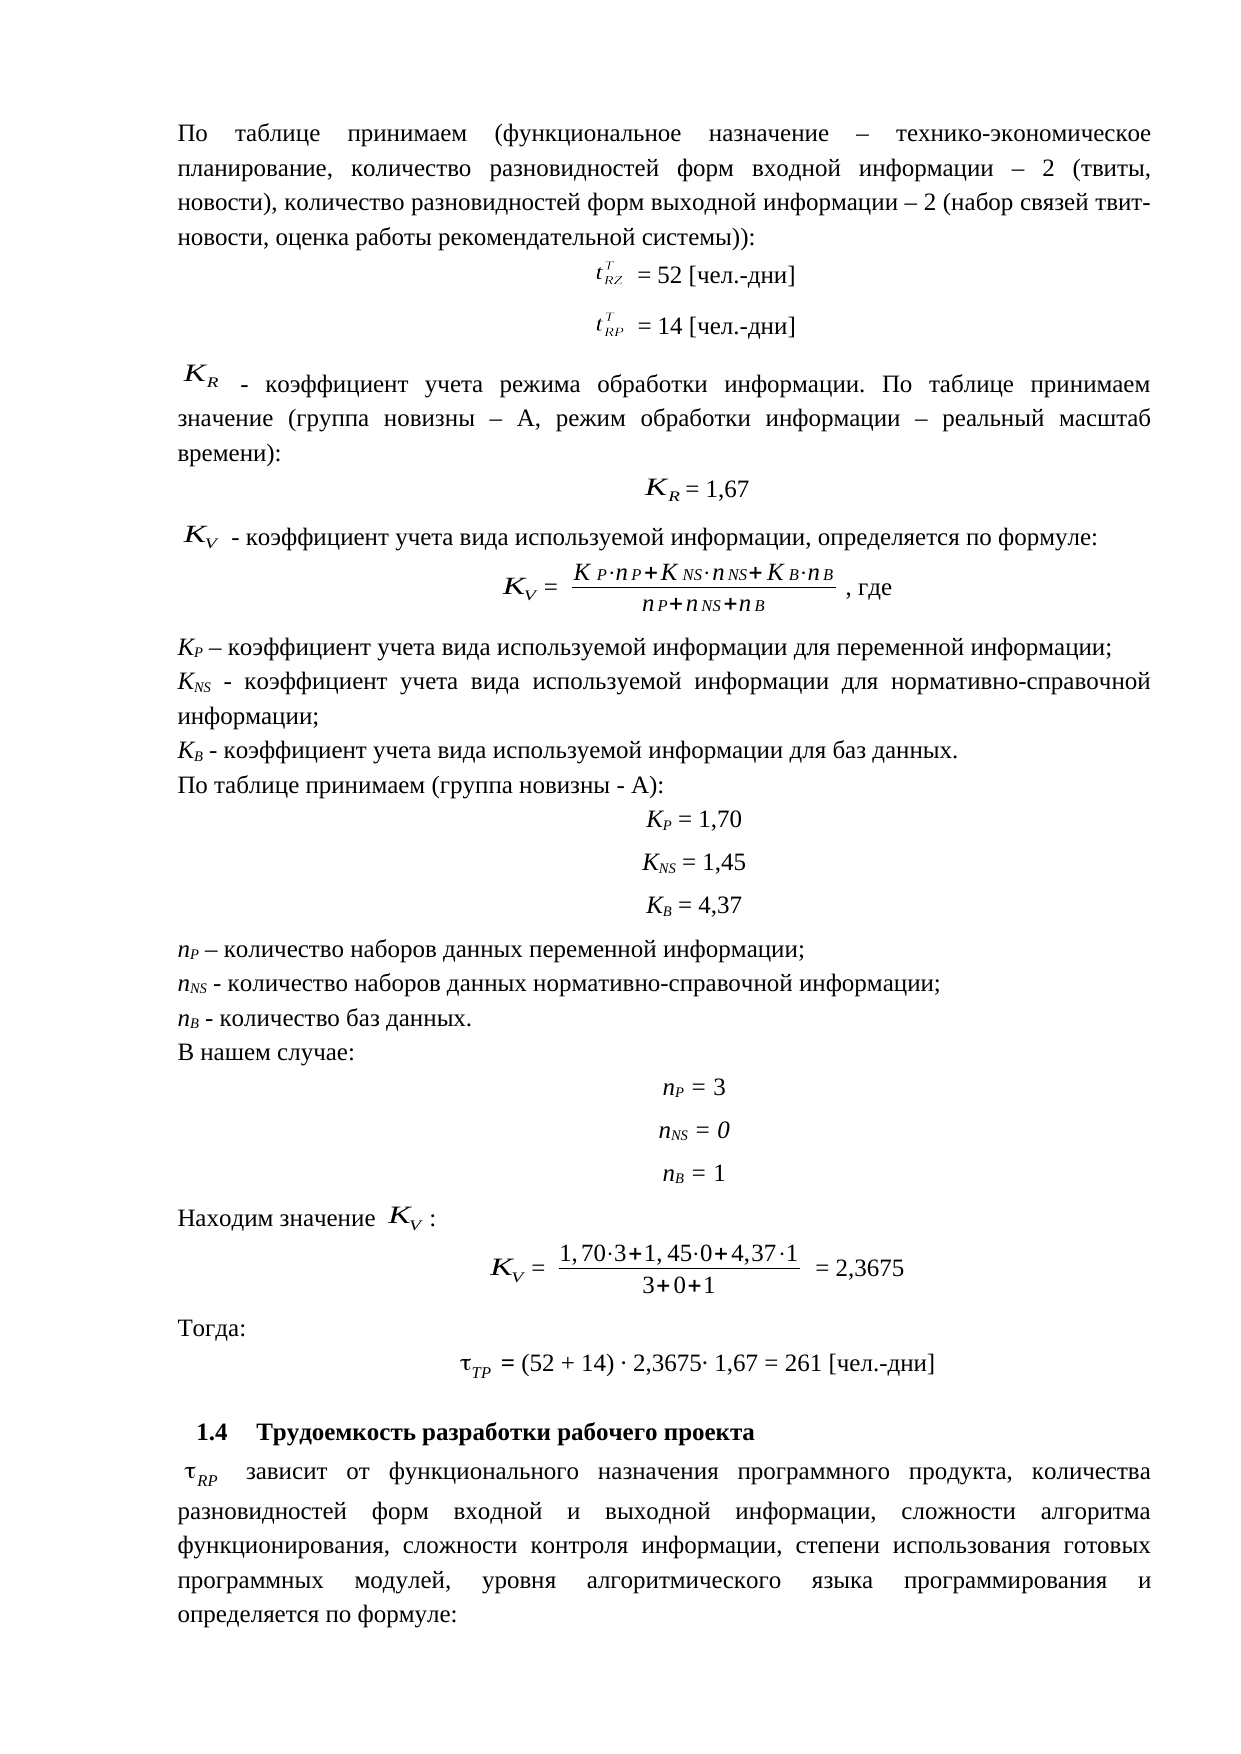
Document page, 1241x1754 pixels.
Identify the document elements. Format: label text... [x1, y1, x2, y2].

text KB = 4,37 [177, 891, 1152, 919]
text = 52 [чел.-дни] [177, 256, 1152, 293]
text KP = 1,70 [177, 804, 1152, 833]
text = 1,67 [177, 472, 1152, 505]
text = = 2,3675 [177, 1240, 1152, 1299]
text Тогда: [177, 1313, 1152, 1342]
text nP = 3 [177, 1072, 1152, 1100]
text KP – коэффициент учета вида используемой информации для переменной информации; [177, 632, 1152, 661]
text KNS = 1,45 [177, 847, 1152, 876]
text KB - коэффициент учета вида используемой информации для баз данных. [177, 735, 1152, 764]
text nB = 1 [177, 1158, 1152, 1187]
text По таблице принимаем (функциональное назначение – технико-экономическое планирование, количество разновидностей форм входной информации – 2 (твиты, новости), количество разновидностей форм выходной информации – 2 (набор связей твит-новости, оценка работы рекомендательной системы)): [177, 118, 1152, 250]
text = , где [177, 559, 1152, 618]
text = 14 [чел.-дни] [177, 307, 1152, 344]
text nNS - количество наборов данных нормативно-справочной информации; [177, 968, 1152, 997]
text По таблице принимаем (группа новизны - А): [177, 770, 1152, 799]
text nP – количество наборов данных переменной информации; [177, 934, 1152, 962]
text = (52 + 14) ∙ 2,3675∙ 1,67 = 261 [чел.-дни] [177, 1348, 1152, 1382]
text - коэффициент учета вида используемой информации, определяется по формуле: [177, 520, 1152, 553]
text KNS - коэффициент учета вида используемой информации для нормативно-справочной информации; [177, 666, 1152, 730]
text зависит от функционального назначения программного продукта, количества разновидностей форм входной и выходной информации, сложности алгоритма функционирования, сложности контроля информации, степени использования готовых программных модулей, уровня алгоритмического языка программирования и определяется по формуле: [177, 1456, 1152, 1628]
subtitle Трудоемкость разработки рабочего проекта [196, 1417, 1152, 1446]
text Находим значение : [177, 1201, 1152, 1234]
text В нашем случае: [177, 1037, 1152, 1066]
text nNS = 0 [177, 1115, 1152, 1143]
text - коэффициент учета режима обработки информации. По таблице принимаем значение (группа новизны – А, режим обработки информации – реальный масштаб времени): [177, 359, 1152, 466]
text nB - количество баз данных. [177, 1003, 1152, 1031]
